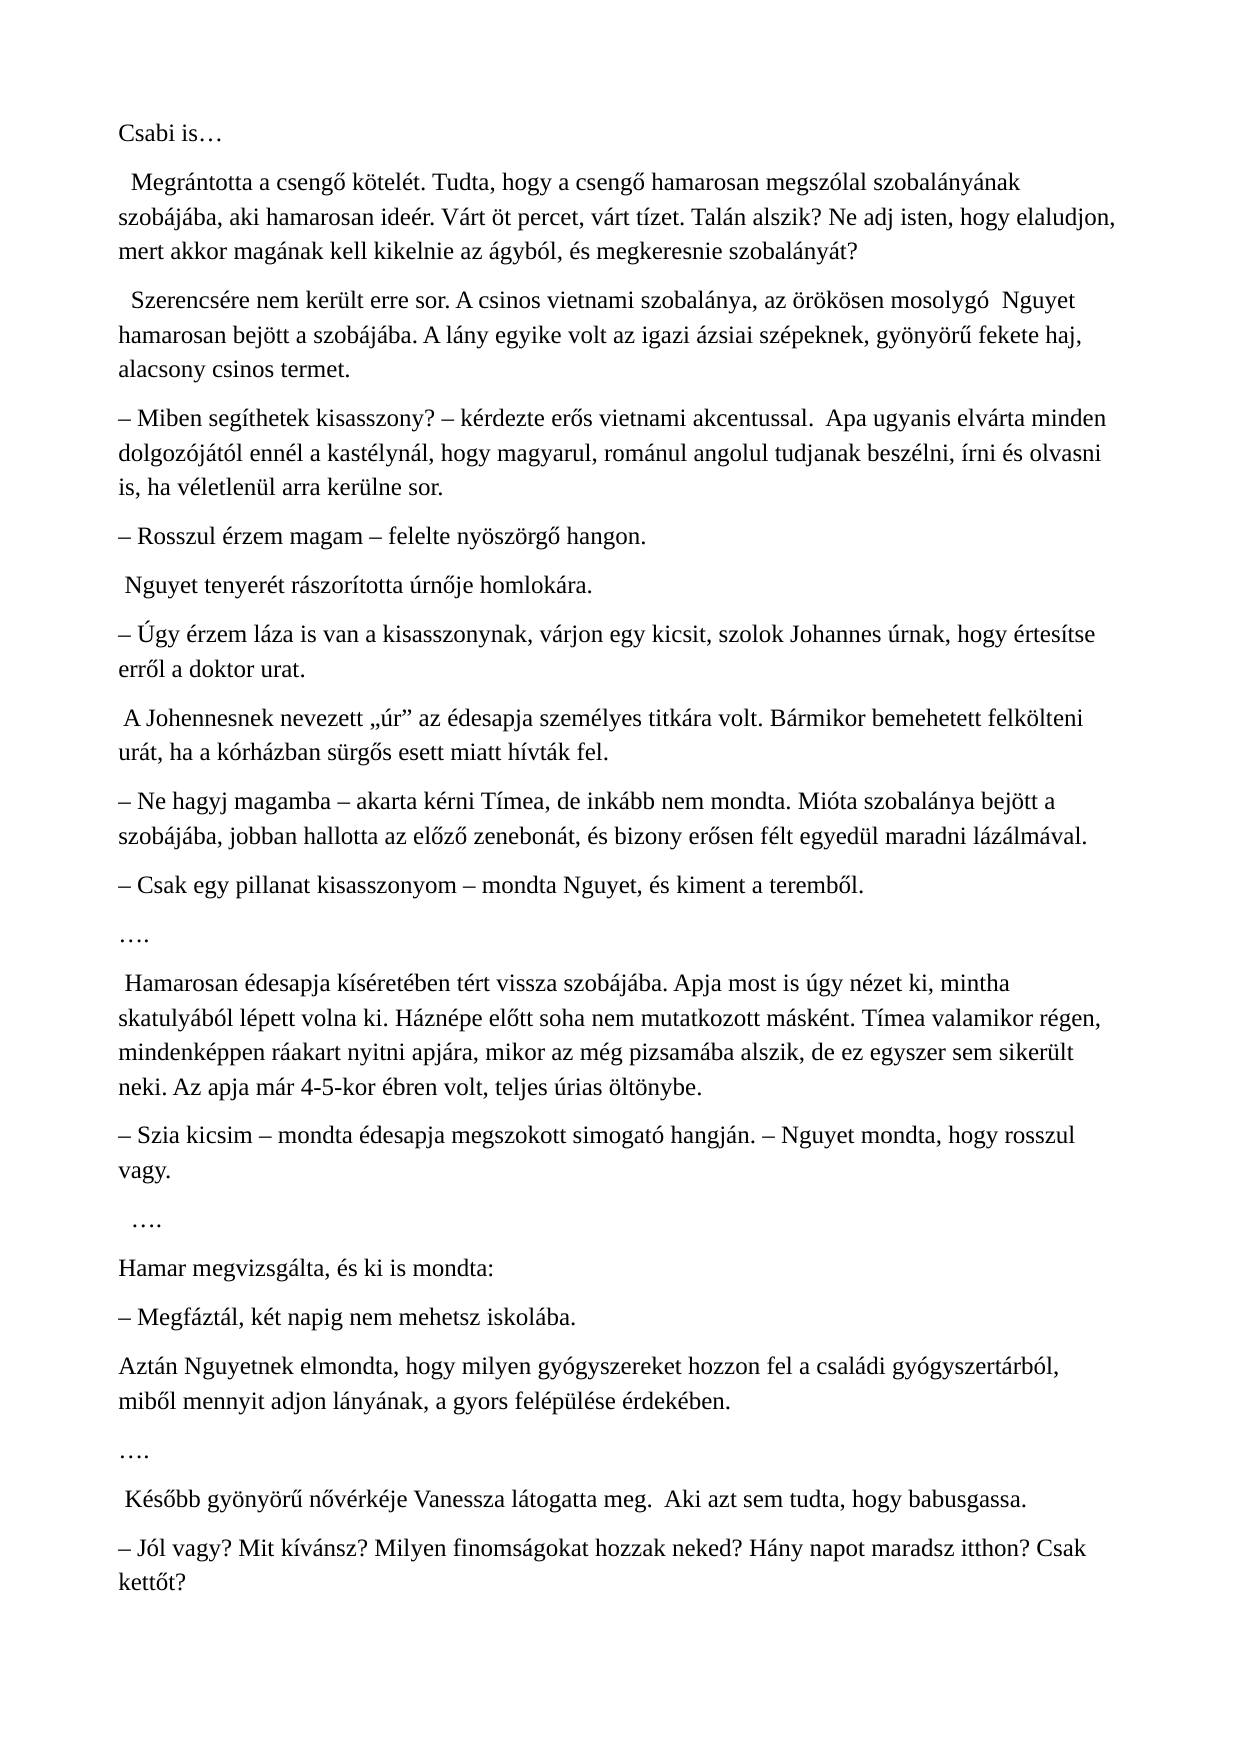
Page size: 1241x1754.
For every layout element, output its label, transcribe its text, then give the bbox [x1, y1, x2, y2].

text – Ne hagyj magamba – akarta kérni Tímea, de inkább nem mondta. Mióta szobalánya bejött a szobájába, jobban hallotta az előző zenebonát, és bizony erősen félt egyedül maradni lázálmával. [118, 786, 1122, 850]
text – Megfáztál, két napig nem mehetsz iskolába. [118, 1302, 1122, 1331]
text Megrántotta a csengő kötelét. Tudta, hogy a csengő hamarosan megszólal szobalányának szobájába, aki hamarosan ideér. Várt öt percet, várt tízet. Talán alszik? Ne adj isten, hogy elaludjon, mert akkor magának kell kikelnie az ágyból, és megkeresnie szobalányát? [118, 167, 1122, 265]
text – Jól vagy? Mit kívánsz? Milyen finomságokat hozzak neked? Hány napot maradsz itthon? Csak kettőt? [118, 1533, 1122, 1596]
text – Rosszul érzem magam – felelte nyöszörgő hangon. [118, 521, 1122, 550]
text Hamar megvizsgálta, és ki is mondta: [118, 1253, 1122, 1282]
text …. [118, 919, 1122, 948]
text A Johennesnek nevezett „úr” az édesapja személyes titkára volt. Bármikor bemehetett felkölteni urát, ha a kórházban sürgős esett miatt hívták fel. [118, 703, 1122, 766]
text – Úgy érzem láza is van a kisasszonynak, várjon egy kicsit, szolok Johannes úrnak, hogy értesítse erről a doktor urat. [118, 619, 1122, 683]
text Hamarosan édesapja kíséretében tért vissza szobájába. Apja most is úgy nézet ki, mintha skatulyából lépett volna ki. Háznépe előtt soha nem mutatkozott másként. Tímea valamikor régen, mindenképpen ráakart nyitni apjára, mikor az még pizsamába alszik, de ez egyszer sem sikerült neki. Az apja már 4-5-kor ébren volt, teljes úrias öltönybe. [118, 968, 1122, 1100]
text – Szia kicsim – mondta édesapja megszokott simogató hangján. – Nguyet mondta, hogy rosszul vagy. [118, 1121, 1122, 1184]
text …. [118, 1435, 1122, 1464]
text Csabi is… [118, 118, 1122, 147]
text Később gyönyörű nővérkéje Vanessza látogatta meg. Aki azt sem tudta, hogy babusgassa. [118, 1484, 1122, 1513]
text – Csak egy pillanat kisasszonyom – mondta Nguyet, és kiment a teremből. [118, 870, 1122, 899]
text Aztán Nguyetnek elmondta, hogy milyen gyógyszereket hozzon fel a családi gyógyszertárból, miből mennyit adjon lányának, a gyors felépülése érdekében. [118, 1351, 1122, 1414]
text – Miben segíthetek kisasszony? – kérdezte erős vietnami akcentussal. Apa ugyanis elvárta minden dolgozójától ennél a kastélynál, hogy magyarul, románul angolul tudjanak beszélni, írni és olvasni is, ha véletlenül arra kerülne sor. [118, 403, 1122, 501]
text Szerencsére nem került erre sor. A csinos vietnami szobalánya, az örökösen mosolygó Nguyet hamarosan bejött a szobájába. A lány egyike volt az igazi ázsiai szépeknek, gyönyörű fekete haj, alacsony csinos termet. [118, 285, 1122, 383]
text …. [118, 1204, 1122, 1233]
text Nguyet tenyerét rászorította úrnője homlokára. [118, 570, 1122, 599]
